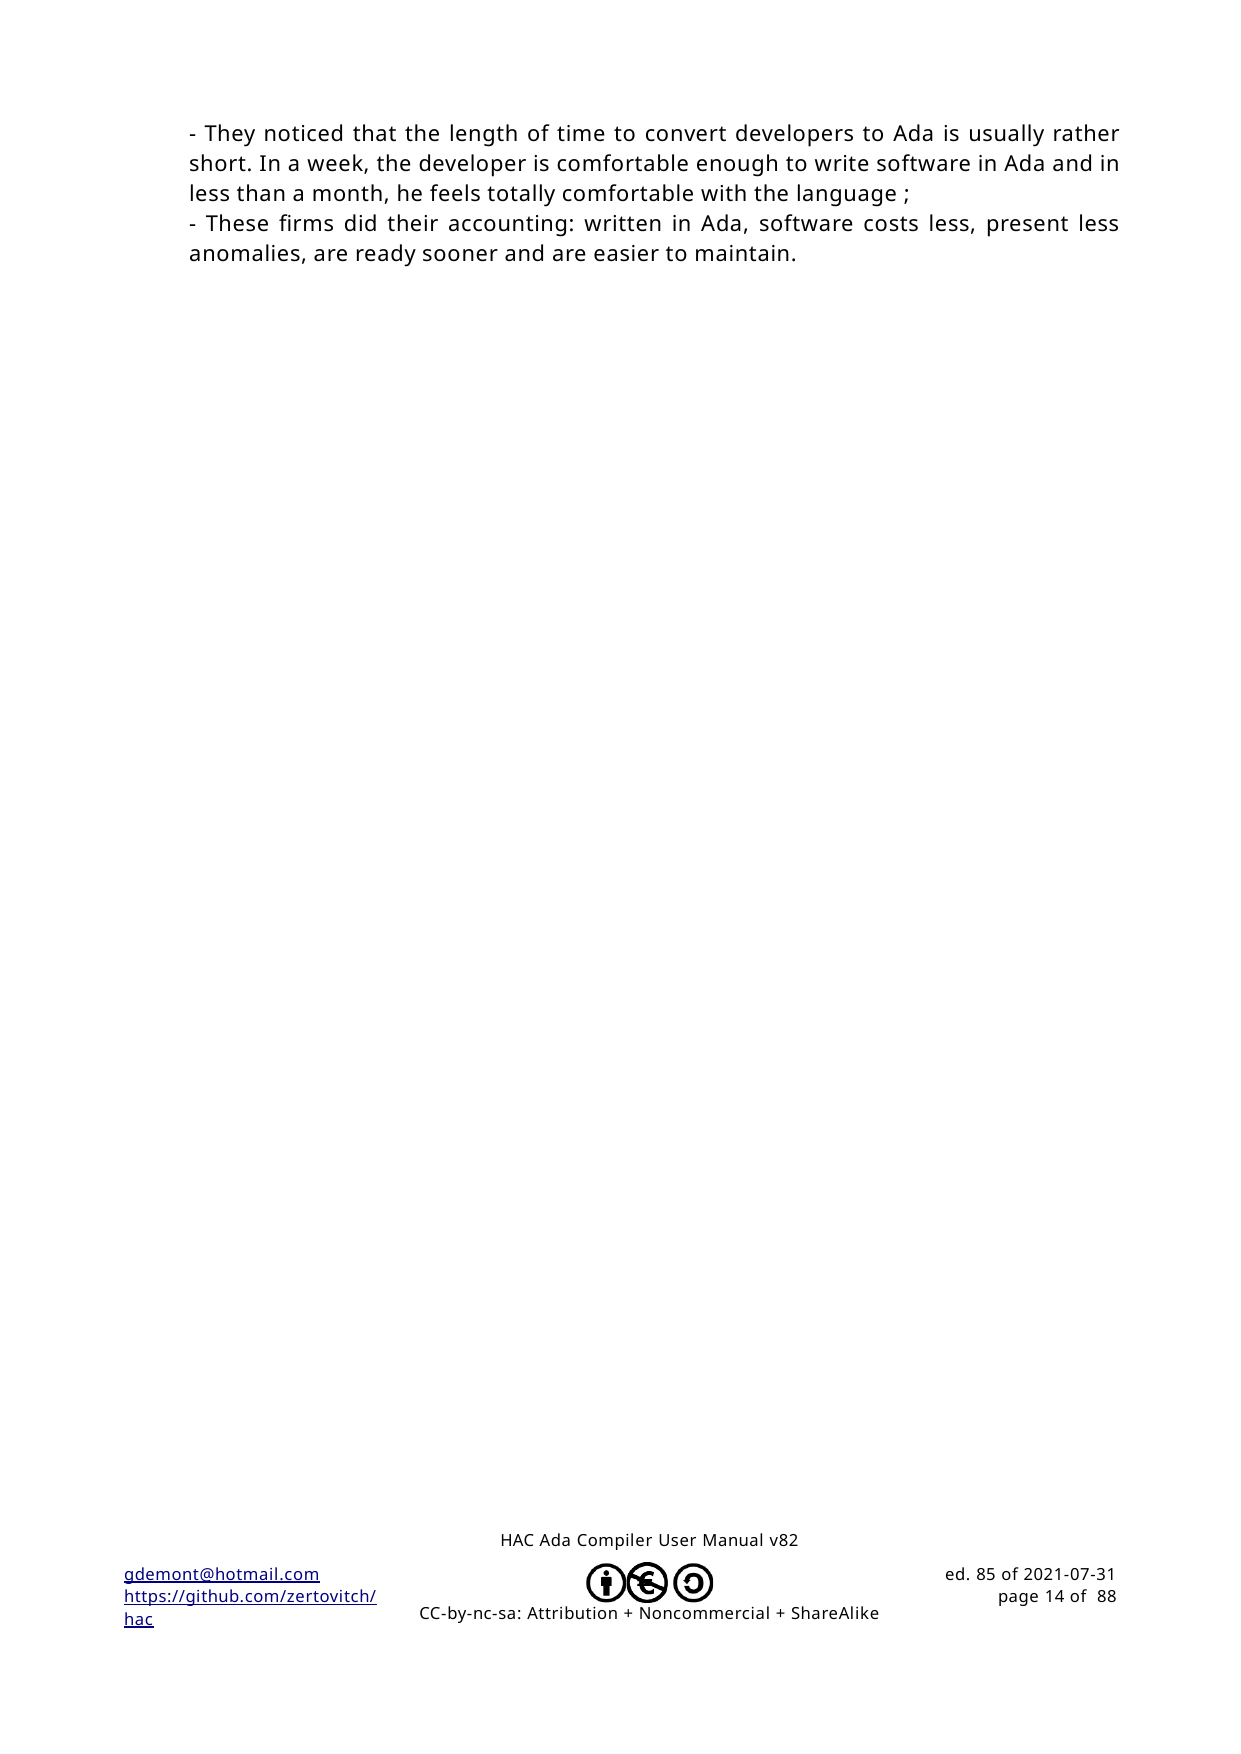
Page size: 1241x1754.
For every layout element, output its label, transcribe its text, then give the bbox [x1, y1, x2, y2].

picture [672, 1562, 714, 1603]
text - These firms did their accounting: written in Ada, software costs less, present less anomalies, are ready sooner and are easier to maintain. [189, 208, 1122, 268]
text - They noticed that the length of time to convert developers to Ada is usually rather short. In a week, the developer is comfortable enough to write software in Ada and in less than a month, he feels totally comfortable with the language ; [189, 118, 1122, 208]
picture [585, 1562, 668, 1603]
